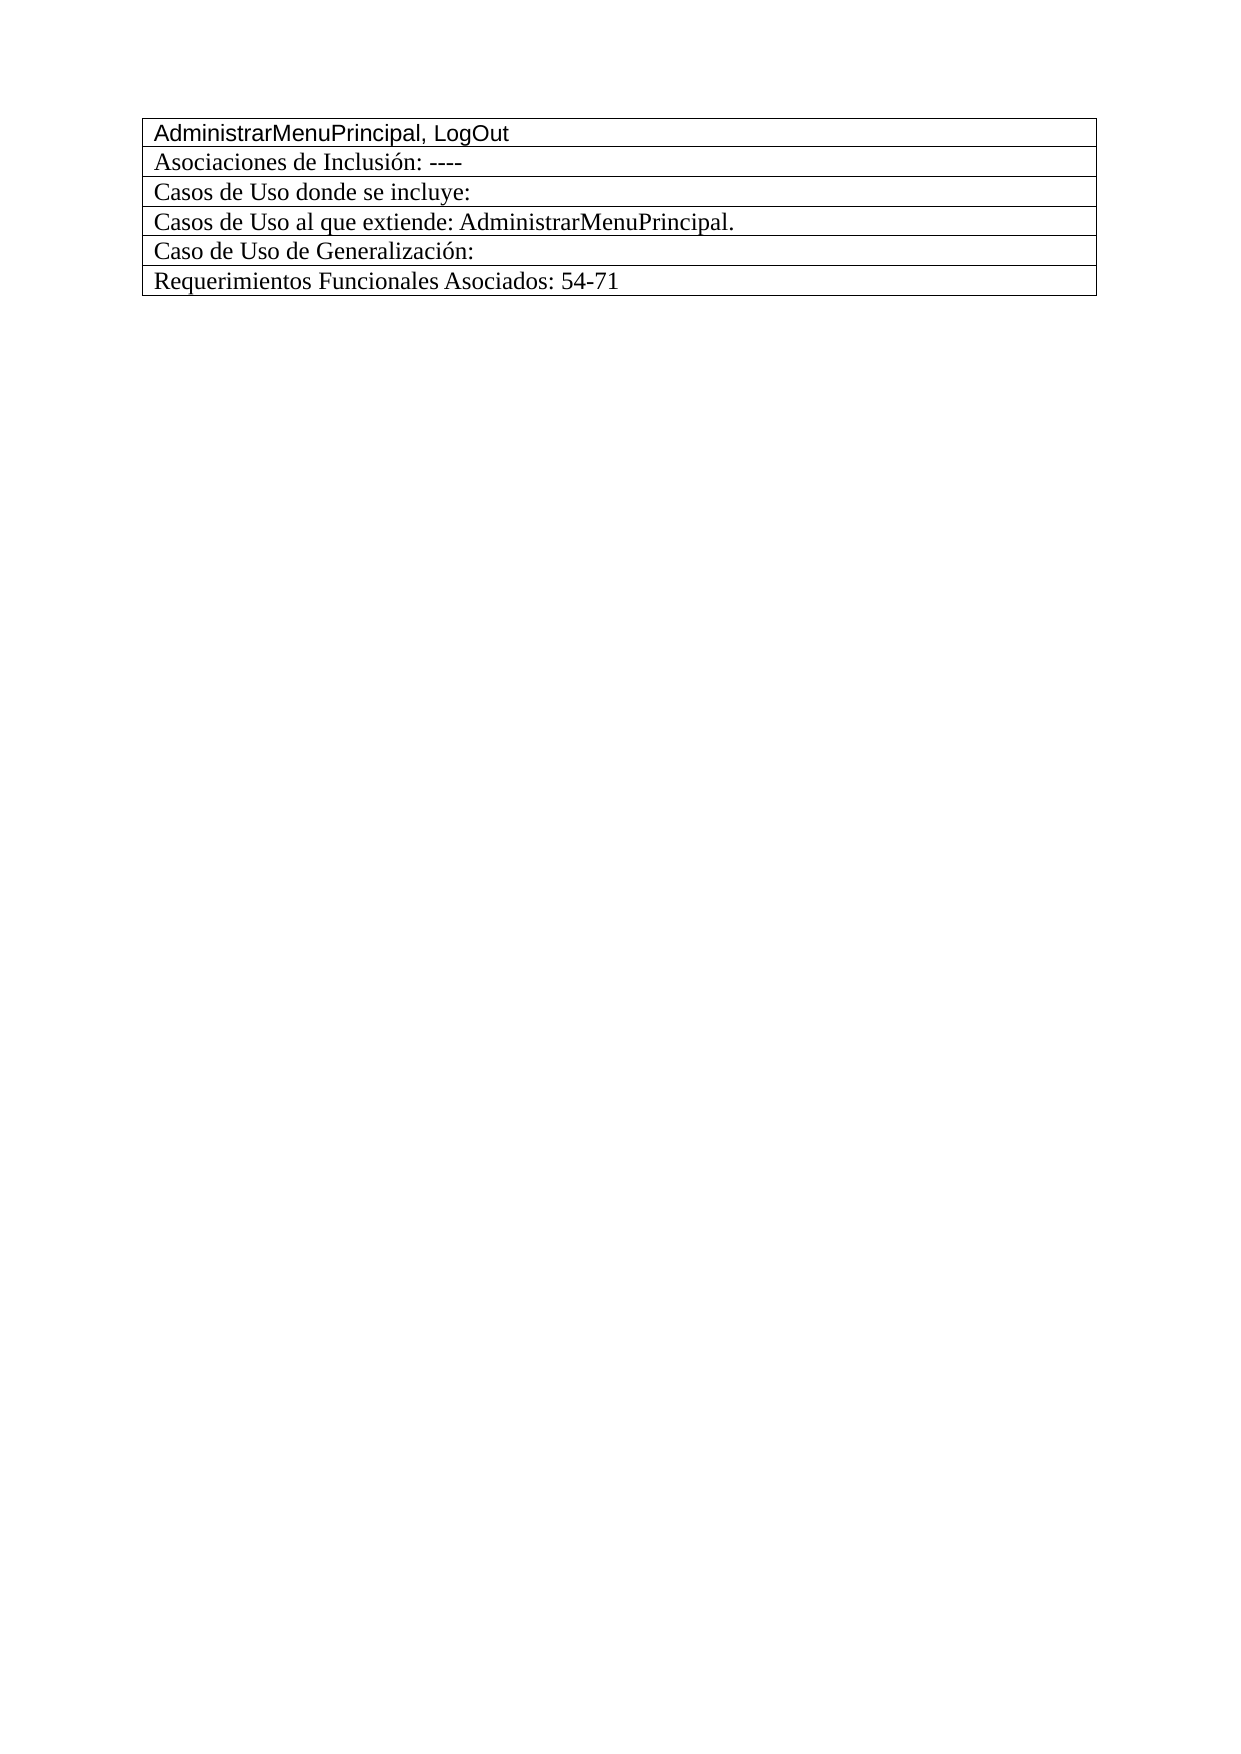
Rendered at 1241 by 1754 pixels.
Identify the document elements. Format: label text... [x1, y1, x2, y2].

table_header AdministrarMenuPrincipal, LogOut [143, 119, 1096, 146]
table_cell Caso de Uso de Generalización: [143, 236, 1096, 265]
table_cell Casos de Uso donde se incluye: [143, 177, 1096, 206]
table_cell Casos de Uso al que extiende: AdministrarMenuPrincipal. [143, 207, 1096, 235]
table_cell Requerimientos Funcionales Asociados: 54-71 [143, 266, 1096, 295]
table_cell Asociaciones de Inclusión: ---- [143, 147, 1096, 176]
